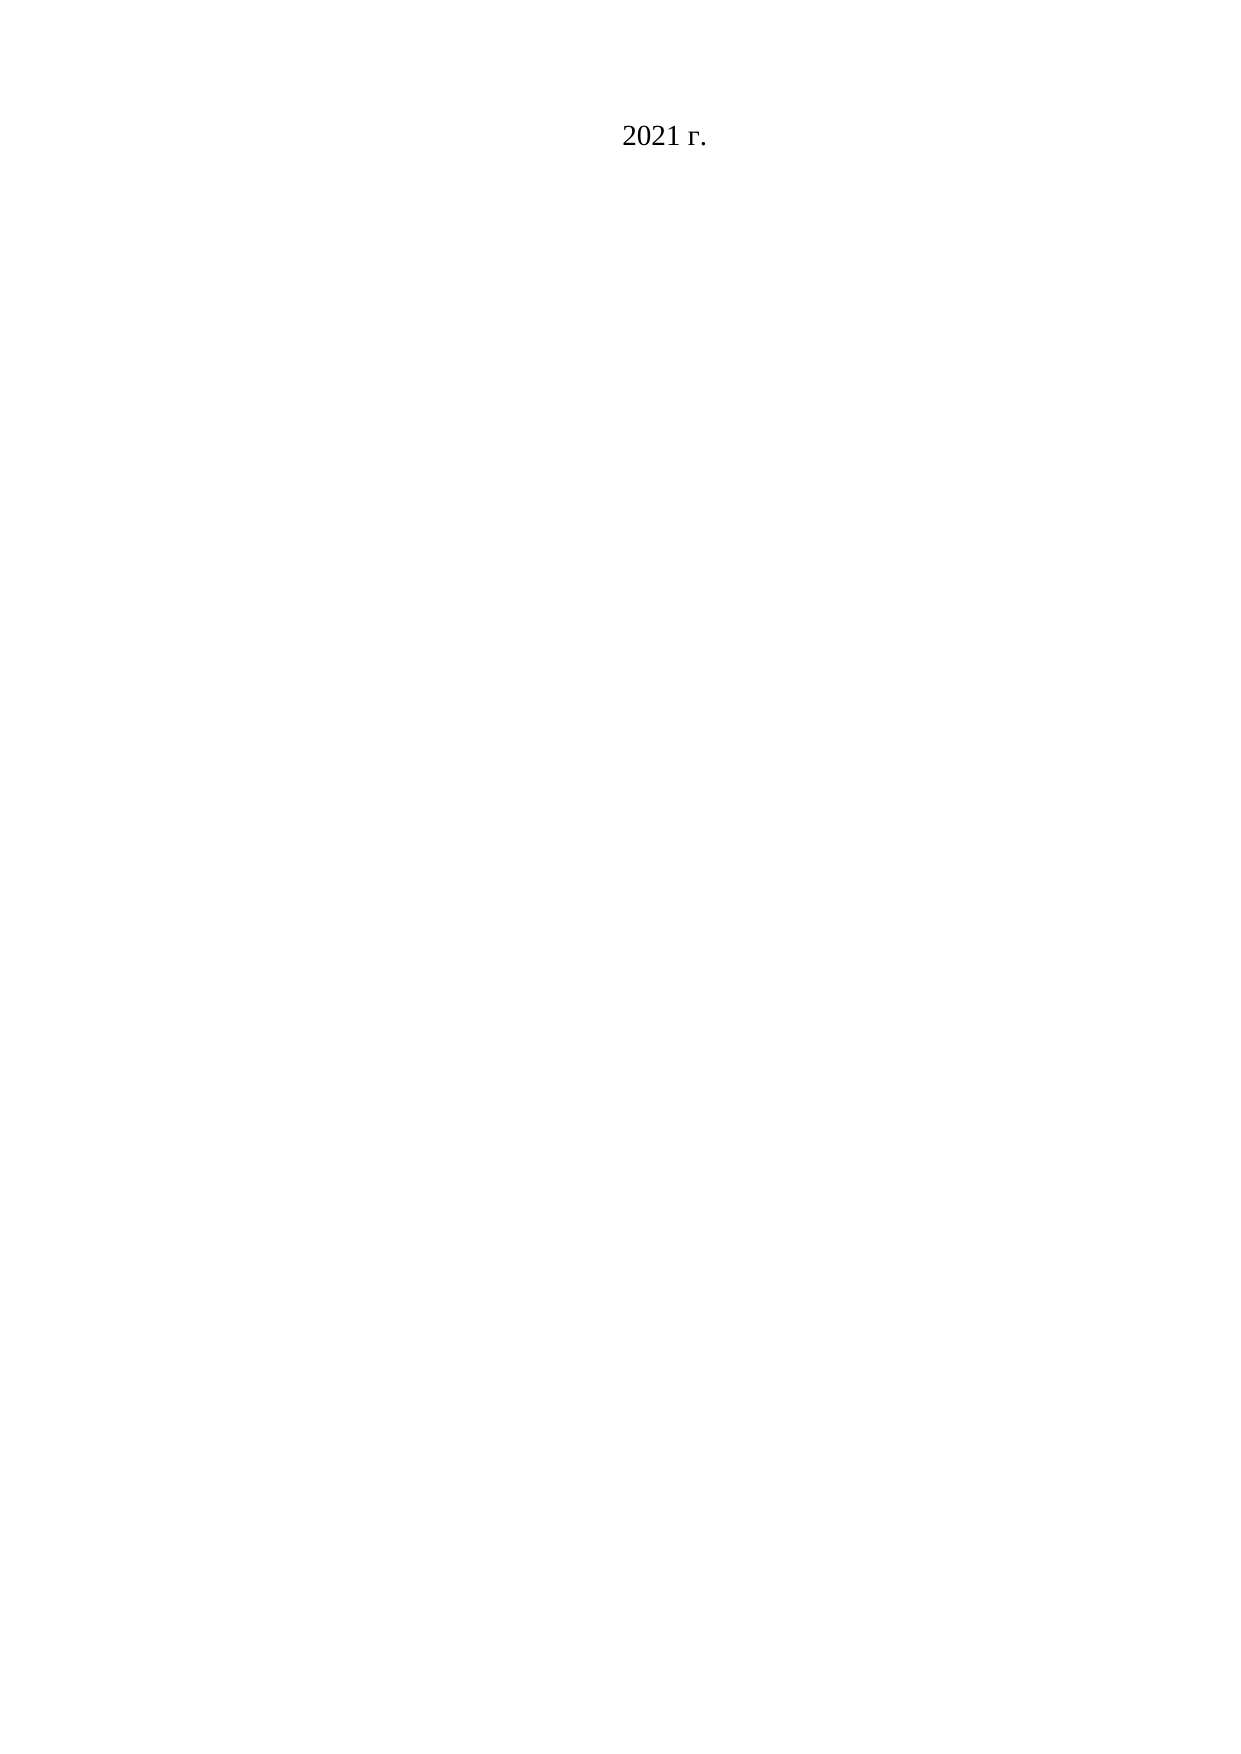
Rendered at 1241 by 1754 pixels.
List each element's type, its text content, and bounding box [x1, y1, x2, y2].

text 2021 г. [177, 118, 1152, 152]
